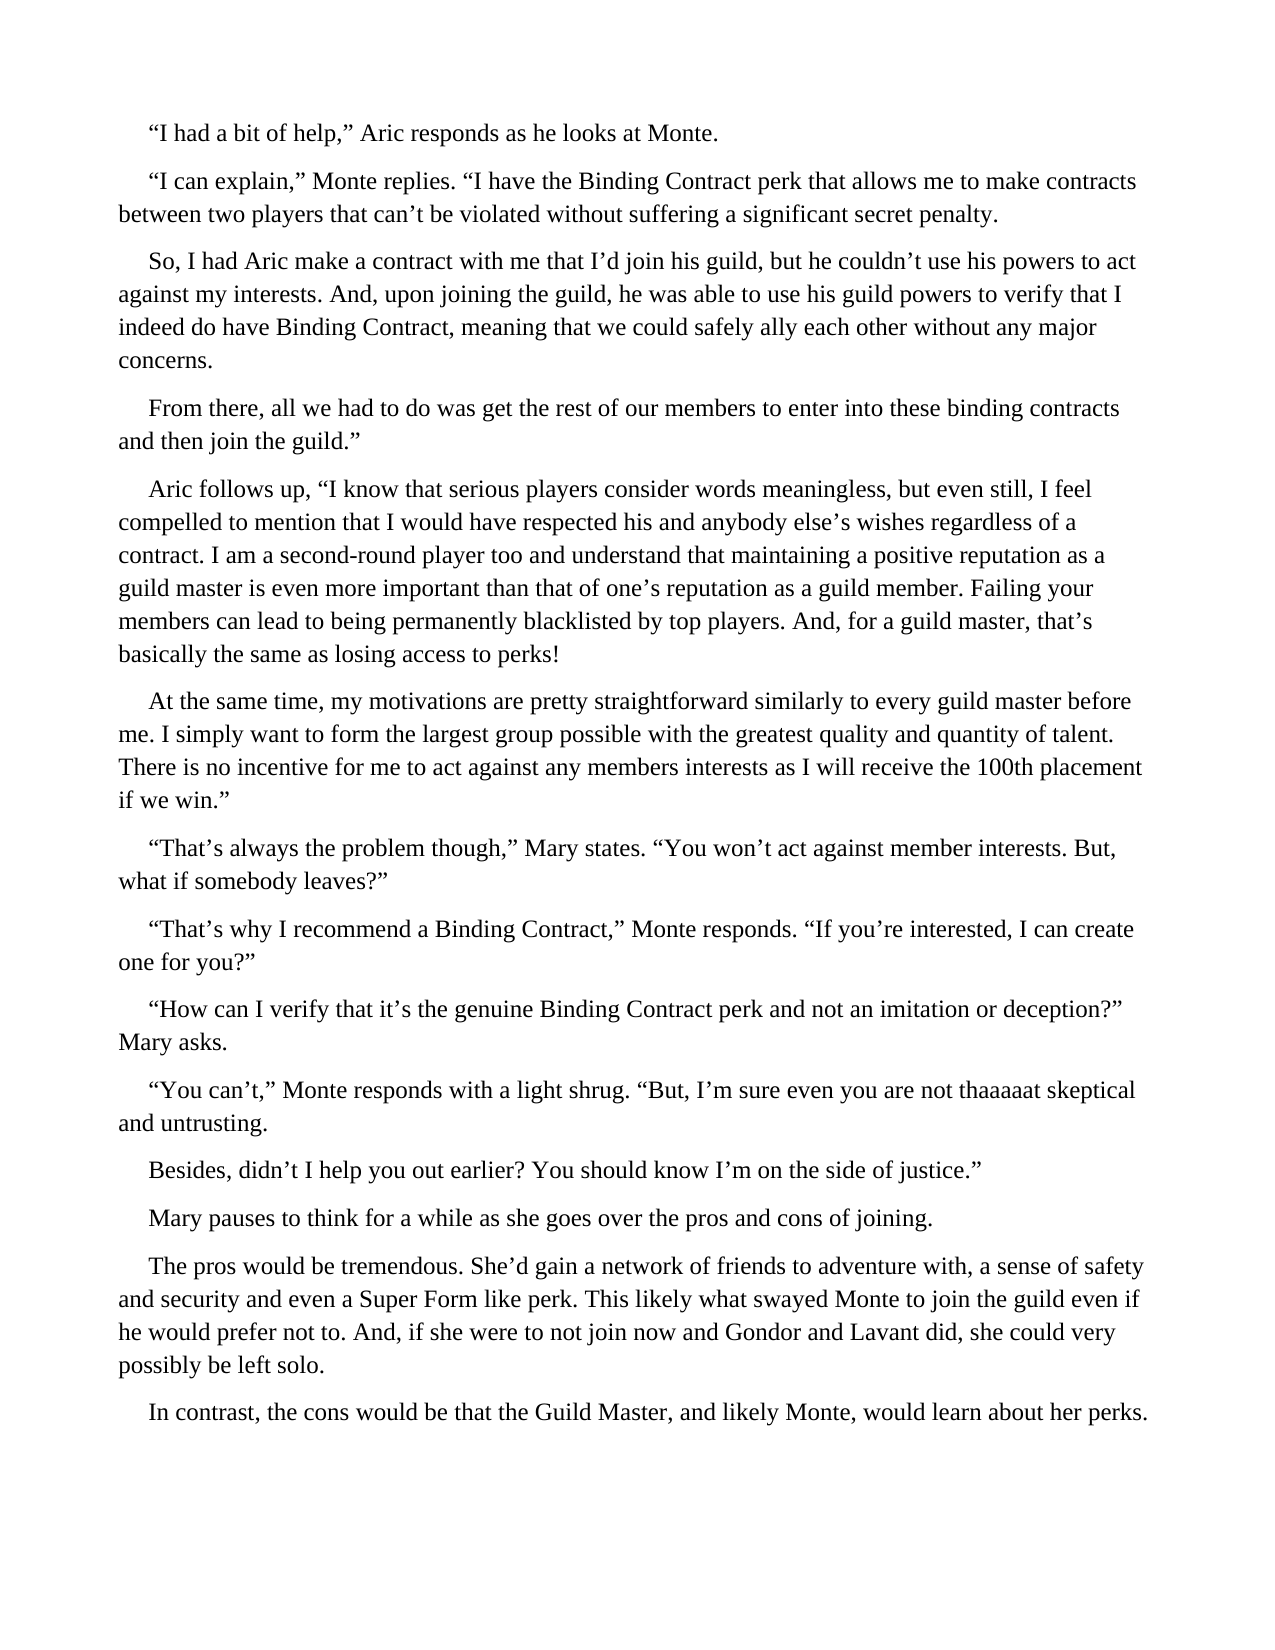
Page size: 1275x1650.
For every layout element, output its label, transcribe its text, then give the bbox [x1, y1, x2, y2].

text Besides, didn’t I help you out earlier? You should know I’m on the side of justice.” [118, 1156, 1157, 1184]
text “I had a bit of help,” Aric responds as he looks at Monte. [118, 118, 1157, 147]
text The pros would be tremendous. She’d gain a network of friends to adventure with, a sense of safety and security and even a Super Form like perk. This likely what swayed Monte to join the guild even if he would prefer not to. And, if she were to not join now and Gondor and Lavant did, she could very possibly be left solo. [118, 1251, 1157, 1378]
text “That’s why I recommend a Binding Contract,” Monte responds. “If you’re interested, I can create one for you?” [118, 914, 1157, 975]
text “How can I verify that it’s the genuine Binding Contract perk and not an imitation or deception?” Mary asks. [118, 994, 1157, 1056]
text In contrast, the cons would be that the Guild Master, and likely Monte, would learn about her perks. [118, 1397, 1157, 1426]
text “I can explain,” Monte replies. “I have the Binding Contract perk that allows me to make contracts between two players that can’t be violated without suffering a significant secret penalty. [118, 166, 1157, 227]
text Mary pauses to think for a while as she goes over the pros and cons of joining. [118, 1203, 1157, 1232]
text At the same time, my motivations are pretty straightforward similarly to every guild master before me. I simply want to form the largest group possible with the greatest quality and quantity of talent. There is no incentive for me to act against any members interests as I will receive the 100th placement if we win.” [118, 686, 1157, 814]
text “That’s always the problem though,” Mary states. “You won’t act against member interests. But, what if somebody leaves?” [118, 833, 1157, 895]
text “You can’t,” Monte responds with a light shrug. “But, I’m sure even you are not thaaaaat skeptical and untrusting. [118, 1075, 1157, 1137]
text From there, all we had to do was get the rest of our members to enter into these binding contracts and then join the guild.” [118, 393, 1157, 455]
text Aric follows up, “I know that serious players consider words meaningless, but even still, I feel compelled to mention that I would have respected his and anybody else’s wishes regardless of a contract. I am a second-round player too and understand that maintaining a positive reputation as a guild master is even more important than that of one’s reputation as a guild member. Failing your members can lead to being permanently blacklisted by top players. And, for a guild master, that’s basically the same as losing access to perks! [118, 474, 1157, 667]
text So, I had Aric make a contract with me that I’d join his guild, but he couldn’t use his powers to act against my interests. And, upon joining the guild, he was able to use his guild powers to verify that I indeed do have Binding Contract, meaning that we could safely ally each other without any major concerns. [118, 246, 1157, 374]
